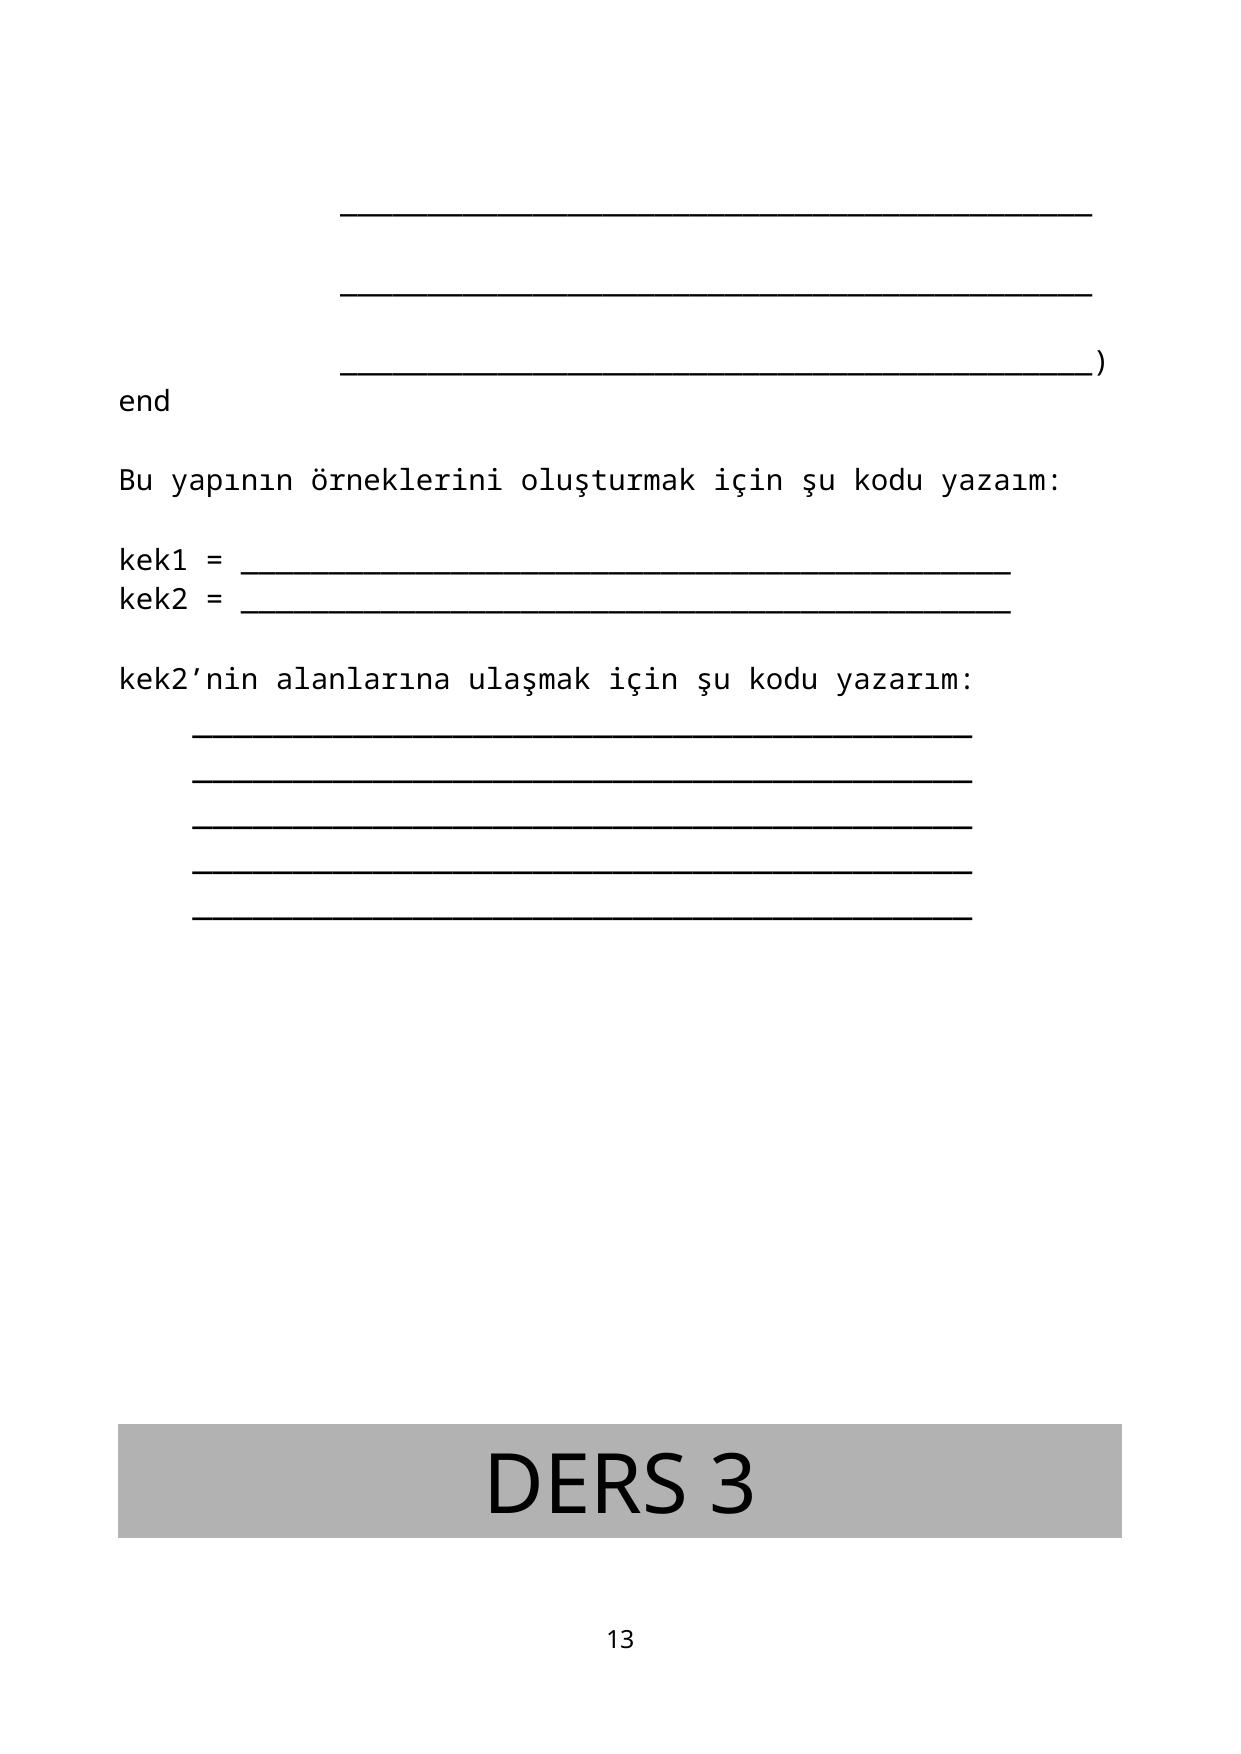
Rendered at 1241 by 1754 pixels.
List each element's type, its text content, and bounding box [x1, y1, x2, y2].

text ___________________________________________ [118, 182, 1122, 261]
text _______________________________________ [118, 698, 1122, 743]
text Bu yapının örneklerini oluşturmak için şu kodu yazaım: [118, 459, 1122, 499]
text end [118, 380, 1122, 420]
text _______________________________________ [118, 879, 1122, 925]
text kek2’nin alanlarına ulaşmak için şu kodu yazarım: [118, 658, 1122, 698]
text kek1 = ____________________________________________ [118, 539, 1122, 578]
text ___________________________________________ [118, 261, 1122, 340]
text _______________________________________ [118, 743, 1122, 788]
text DERS 3 [118, 1424, 1122, 1538]
text _______________________________________ [118, 788, 1122, 834]
text ___________________________________________) [118, 340, 1122, 380]
text _______________________________________ [118, 834, 1122, 879]
text kek2 = ____________________________________________ [118, 578, 1122, 618]
